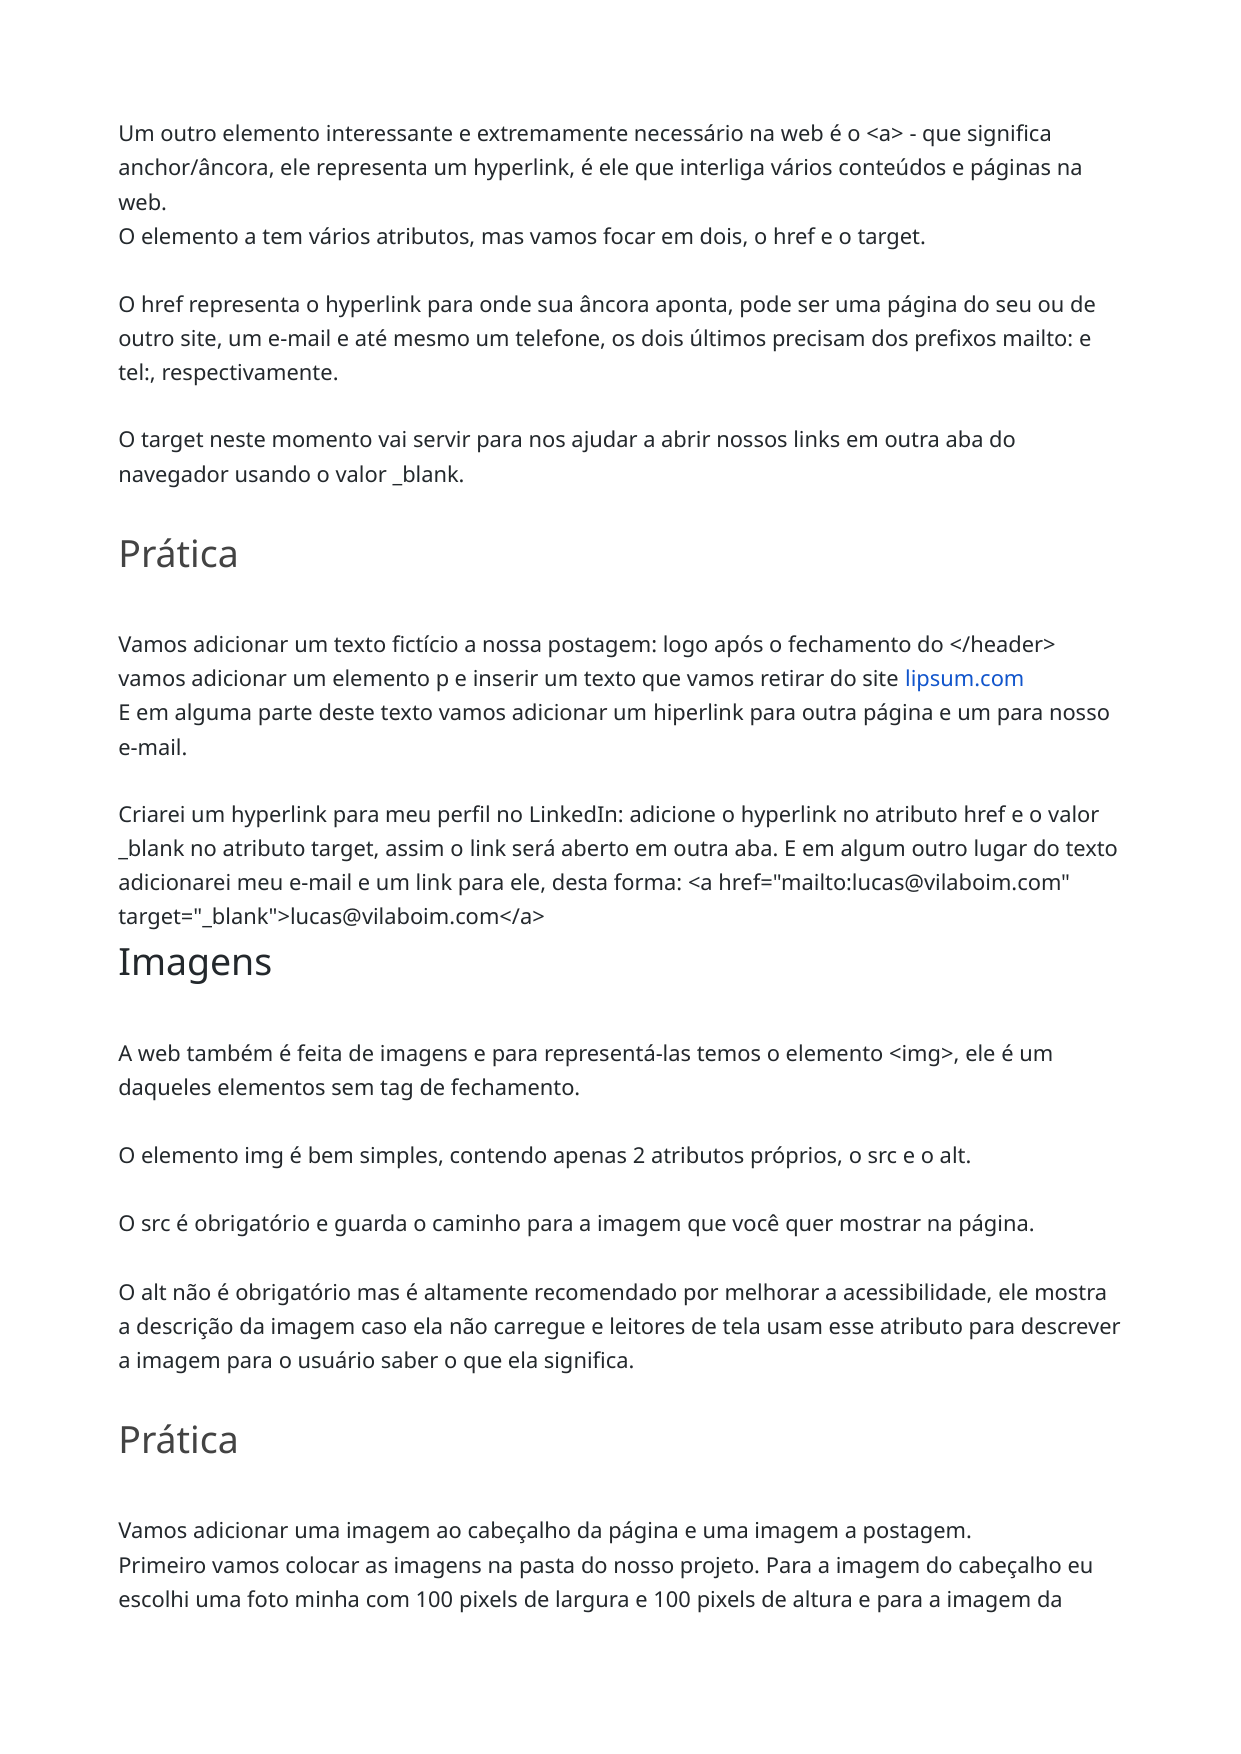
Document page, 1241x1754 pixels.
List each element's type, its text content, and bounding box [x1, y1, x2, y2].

text O src é obrigatório e guarda o caminho para a imagem que você quer mostrar na página. [118, 1208, 1122, 1238]
text E em alguma parte deste texto vamos adicionar um hiperlink para outra página e um para nosso e-mail. [118, 697, 1122, 761]
text Um outro elemento interessante e extremamente necessário na web é o <a> - que significa anchor/âncora, ele representa um hyperlink, é ele que interliga vários conteúdos e páginas na web. [118, 118, 1122, 216]
text Vamos adicionar uma imagem ao cabeçalho da página e uma imagem a postagem. [118, 1515, 1122, 1545]
subtitle Prática [118, 1413, 1122, 1464]
text Vamos adicionar um texto fictício a nossa postagem: logo após o fechamento do </header> vamos adicionar um elemento p e inserir um texto que vamos retirar do site lipsum.com [118, 629, 1122, 693]
text O elemento img é bem simples, contendo apenas 2 atributos próprios, o src e o alt. [118, 1140, 1122, 1170]
text O target neste momento vai servir para nos ajudar a abrir nossos links em outra aba do navegador usando o valor _blank. [118, 424, 1122, 488]
subtitle Prática [118, 527, 1122, 578]
subtitle Imagens [118, 935, 1122, 986]
text Primeiro vamos colocar as imagens na pasta do nosso projeto. Para a imagem do cabeçalho eu escolhi uma foto minha com 100 pixels de largura e 100 pixels de altura e para a imagem da [118, 1549, 1122, 1613]
text A web também é feita de imagens e para representá-las temos o elemento <img>, ele é um daqueles elementos sem tag de fechamento. [118, 1037, 1122, 1101]
text Criarei um hyperlink para meu perfil no LinkedIn: adicione o hyperlink no atributo href e o valor _blank no atributo target, assim o link será aberto em outra aba. E em algum outro lugar do texto adicionarei meu e-mail e um link para ele, desta forma: <a href="mailto:lucas@vilaboim.com" target="_blank">lucas@vilaboim.com</a> [118, 799, 1122, 931]
text O href representa o hyperlink para onde sua âncora aponta, pode ser uma página do seu ou de outro site, um e-mail e até mesmo um telefone, os dois últimos precisam dos prefixos mailto: e tel:, respectivamente. [118, 289, 1122, 387]
text O alt não é obrigatório mas é altamente recomendado por melhorar a acessibilidade, ele mostra a descrição da imagem caso ela não carregue e leitores de tela usam esse atributo para descrever a imagem para o usuário saber o que ela significa. [118, 1277, 1122, 1375]
text O elemento a tem vários atributos, mas vamos focar em dois, o href e o target. [118, 221, 1122, 250]
